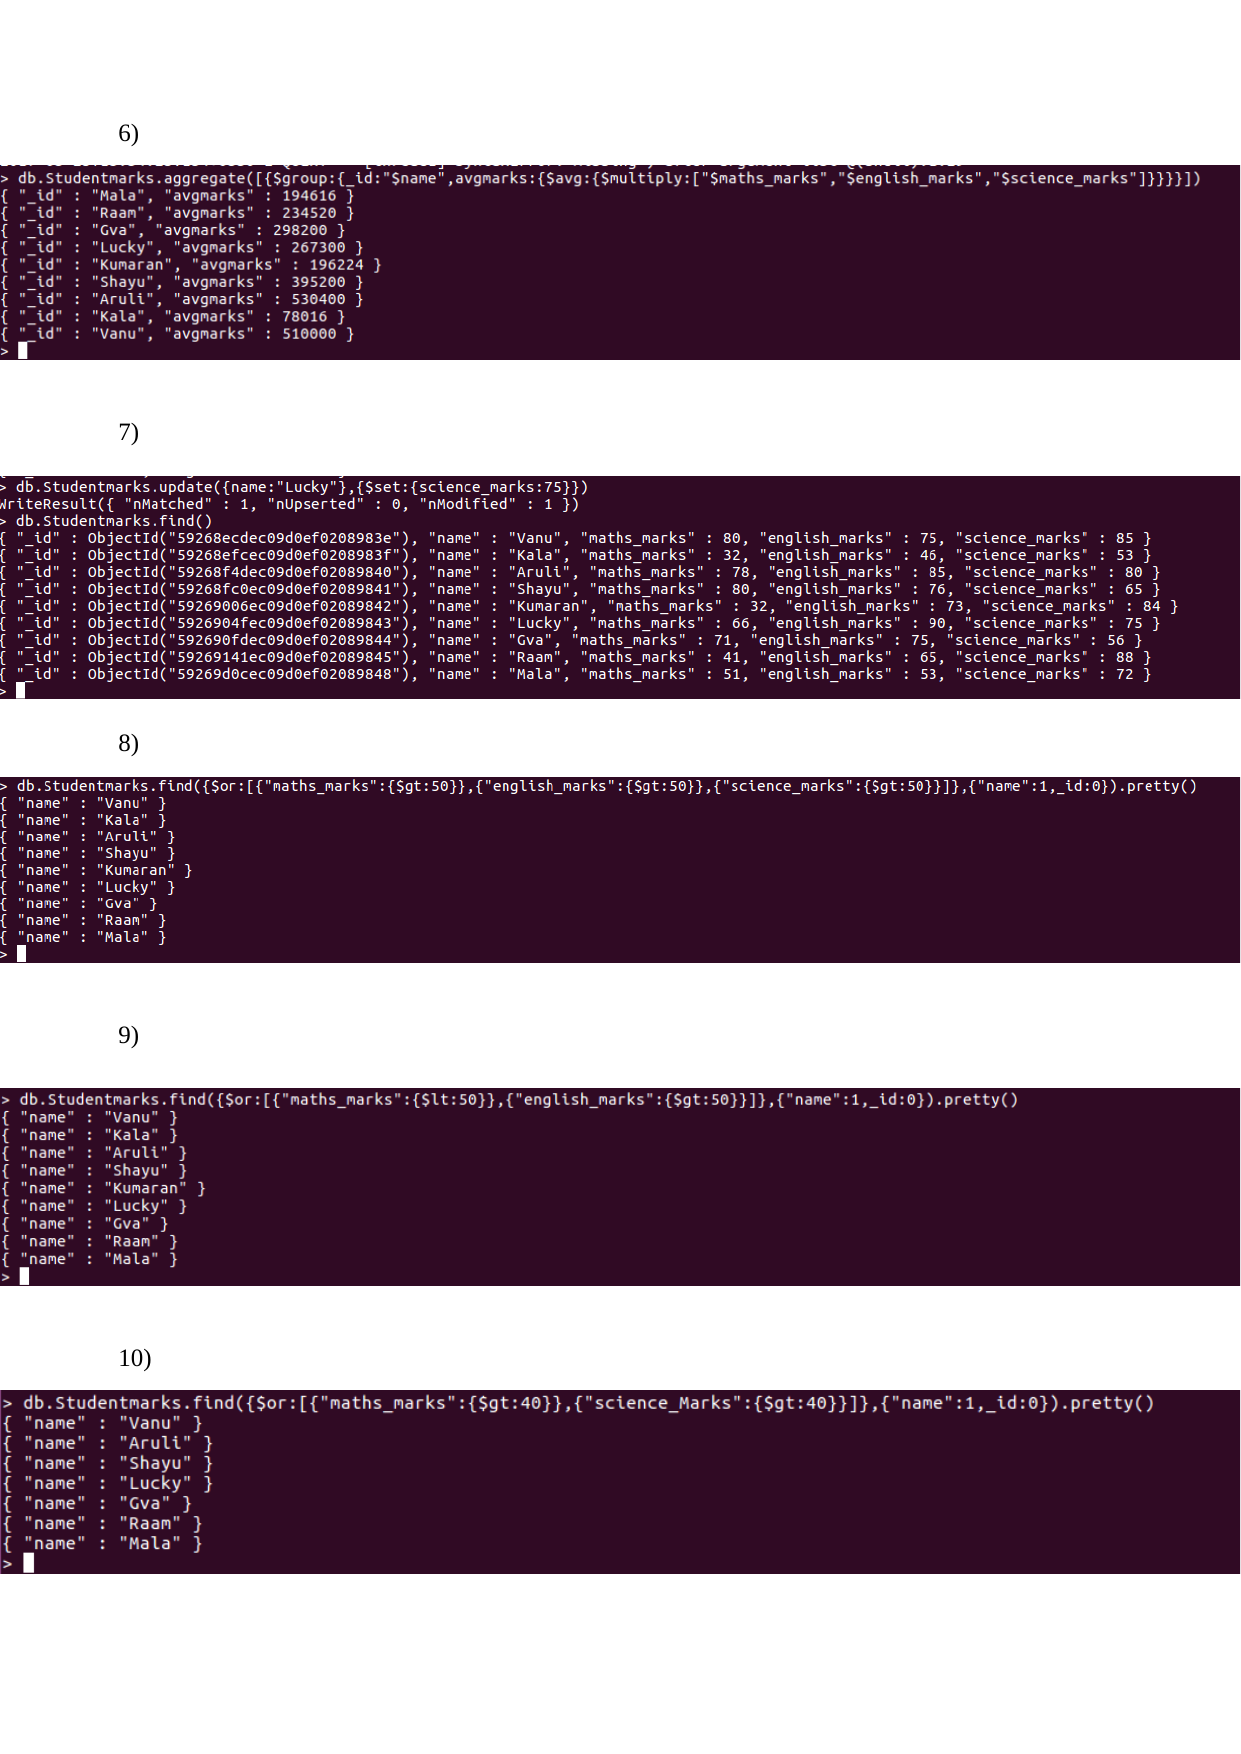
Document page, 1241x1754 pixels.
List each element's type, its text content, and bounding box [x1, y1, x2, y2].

picture [0, 165, 1241, 360]
picture [0, 1088, 1241, 1286]
text 9) [118, 1020, 1122, 1049]
text 6) [118, 118, 1122, 147]
text 7) [118, 417, 1122, 446]
text 10) [118, 1343, 1122, 1372]
picture [0, 1390, 1241, 1574]
text 8) [118, 728, 1122, 756]
picture [0, 777, 1241, 963]
picture [0, 476, 1241, 699]
